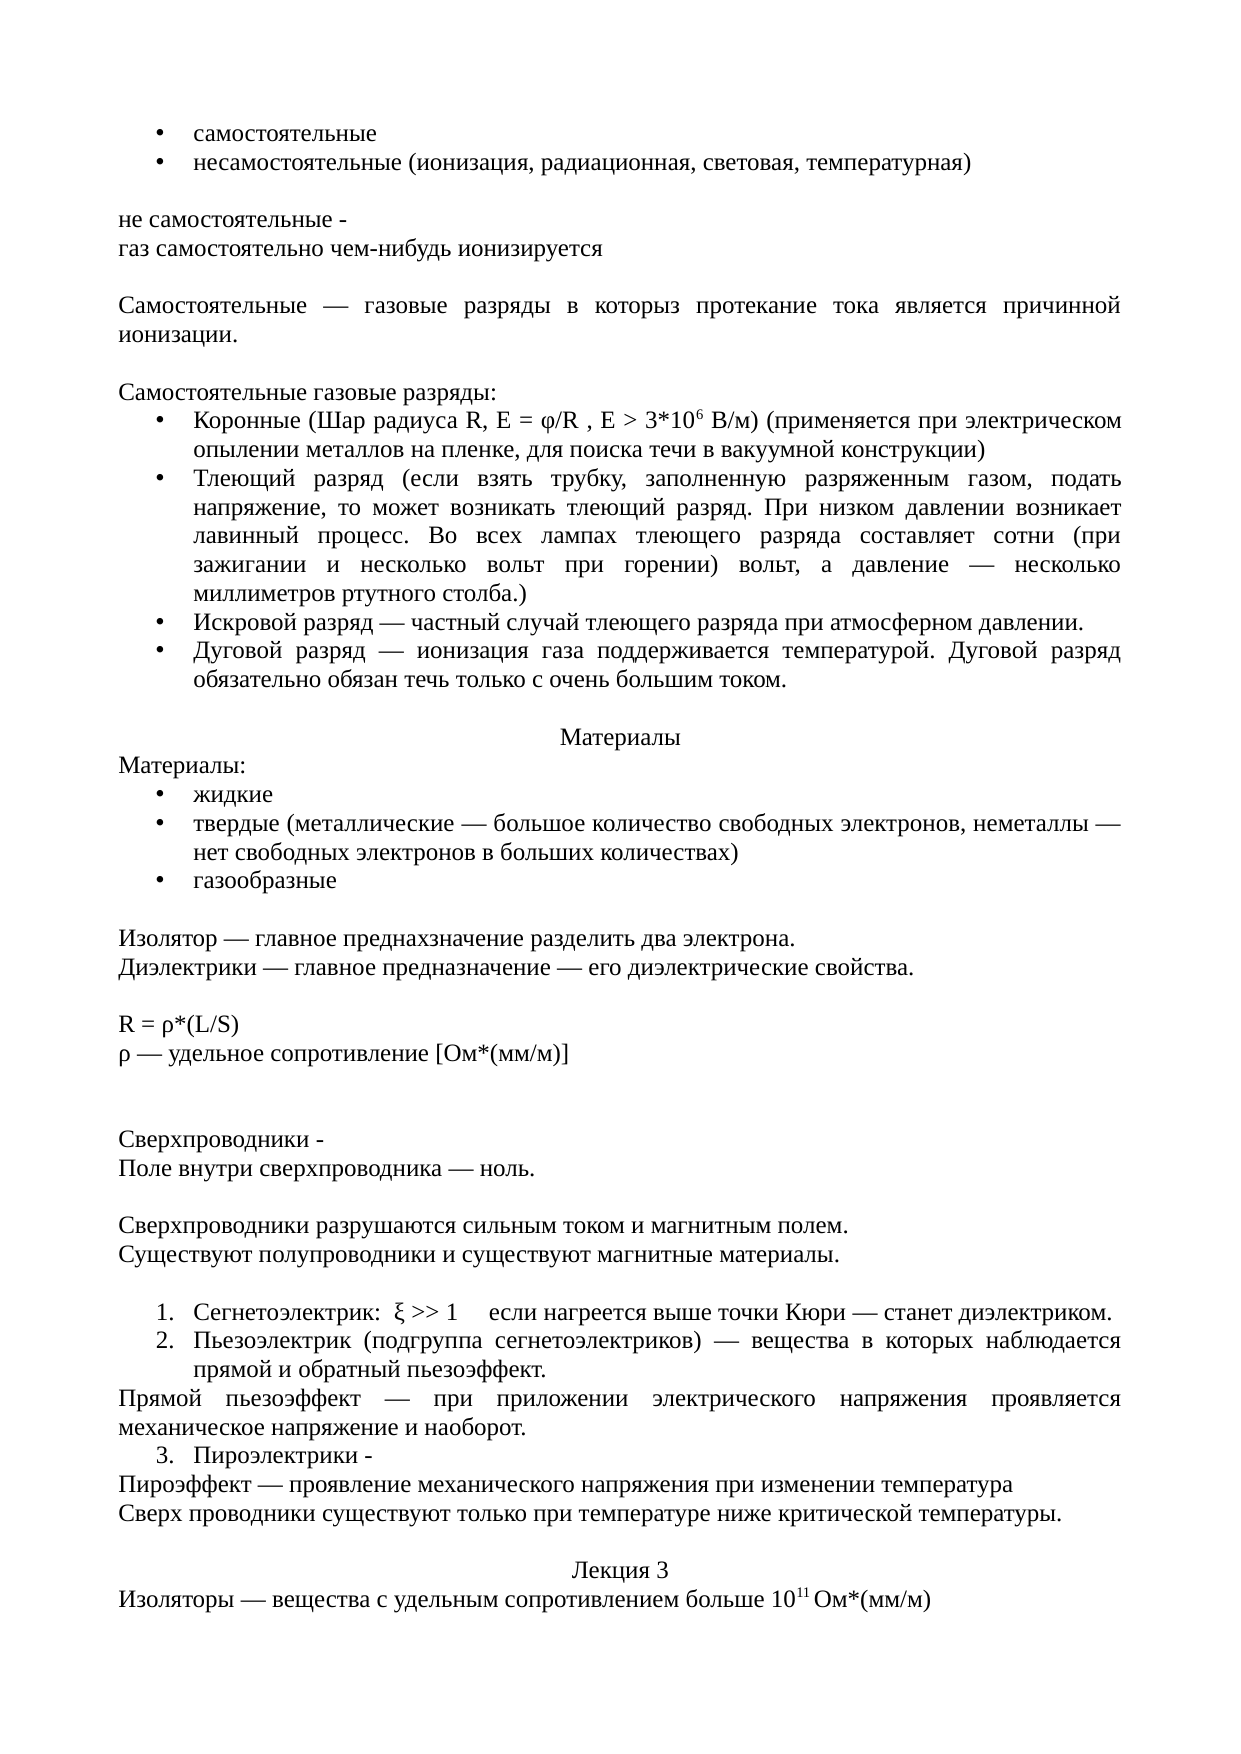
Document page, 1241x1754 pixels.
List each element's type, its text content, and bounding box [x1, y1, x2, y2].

text ρ — удельное сопротивление [Ом*(мм/м)] [118, 1038, 1122, 1067]
text Изоляторы — вещества с удельным сопротивлением больше 1011 Ом*(мм/м) [118, 1584, 1122, 1613]
text Существуют полупроводники и существуют магнитные материалы. [118, 1239, 1122, 1268]
list твердые (металлические — большое количество свободных электронов, неметаллы — нет свободных электронов в больших количествах) [156, 808, 1122, 866]
list газообразные [156, 866, 1122, 894]
text Сверхпроводники разрушаются сильным током и магнитным полем. [118, 1211, 1122, 1239]
list Пироэлектрики - [156, 1441, 1122, 1469]
list Коронные (Шар радиуса R, E = φ/R , E > 3*106 В/м) (применяется при электрическом опылении металлов на пленке, для поиска течи в вакуумной конструкции) [156, 406, 1122, 463]
list самостоятельные [156, 118, 1122, 147]
text Диэлектрики — главное предназначение — его диэлектрические свойства. [118, 952, 1122, 981]
text R = ρ*(L/S) [118, 1009, 1122, 1038]
list Искровой разряд — частный случай тлеющего разряда при атмосферном давлении. [156, 607, 1122, 636]
list жидкие [156, 779, 1122, 808]
text Изолятор — главное преднахзначение разделить два электрона. [118, 923, 1122, 952]
text Пироэффект — проявление механического напряжения при изменении температура [118, 1469, 1122, 1498]
text Материалы [118, 722, 1122, 751]
list Сегнетоэлектрик: ξ >> 1 если нагреется выше точки Кюри — станет диэлектриком. [156, 1297, 1122, 1326]
text Лекция 3 [118, 1556, 1122, 1584]
text Самостоятельные — газовые разряды в которыз протекание тока является причинной ионизации. [118, 291, 1122, 348]
text Материалы: [118, 751, 1122, 779]
text газ самостоятельно чем-нибудь ионизируется [118, 233, 1122, 262]
text Поле внутри сверхпроводника — ноль. [118, 1153, 1122, 1182]
list несамостоятельные (ионизация, радиационная, световая, температурная) [156, 147, 1122, 176]
text Сверх проводники существуют только при температуре ниже критической температуры. [118, 1498, 1122, 1527]
text Сверхпроводники - [118, 1124, 1122, 1153]
list Дуговой разряд — ионизация газа поддерживается температурой. Дуговой разряд обязательно обязан течь только с очень большим током. [156, 636, 1122, 693]
list Тлеющий разряд (если взять трубку, заполненную разряженным газом, подать напряжение, то может возникать тлеющий разряд. При низком давлении возникает лавинный процесс. Во всех лампах тлеющего разряда составляет сотни (при зажигании и несколько вольт при горении) вольт, а давление — несколько миллиметров ртутного столба.) [156, 463, 1122, 607]
text не самостоятельные - [118, 204, 1122, 233]
text Прямой пьезоэффект — при приложении электрического напряжения проявляется механическое напряжение и наоборот. [118, 1383, 1122, 1441]
text Самостоятельные газовые разряды: [118, 377, 1122, 406]
list Пьезоэлектрик (подгруппа сегнетоэлектриков) — вещества в которых наблюдается прямой и обратный пьезоэффект. [156, 1326, 1122, 1383]
